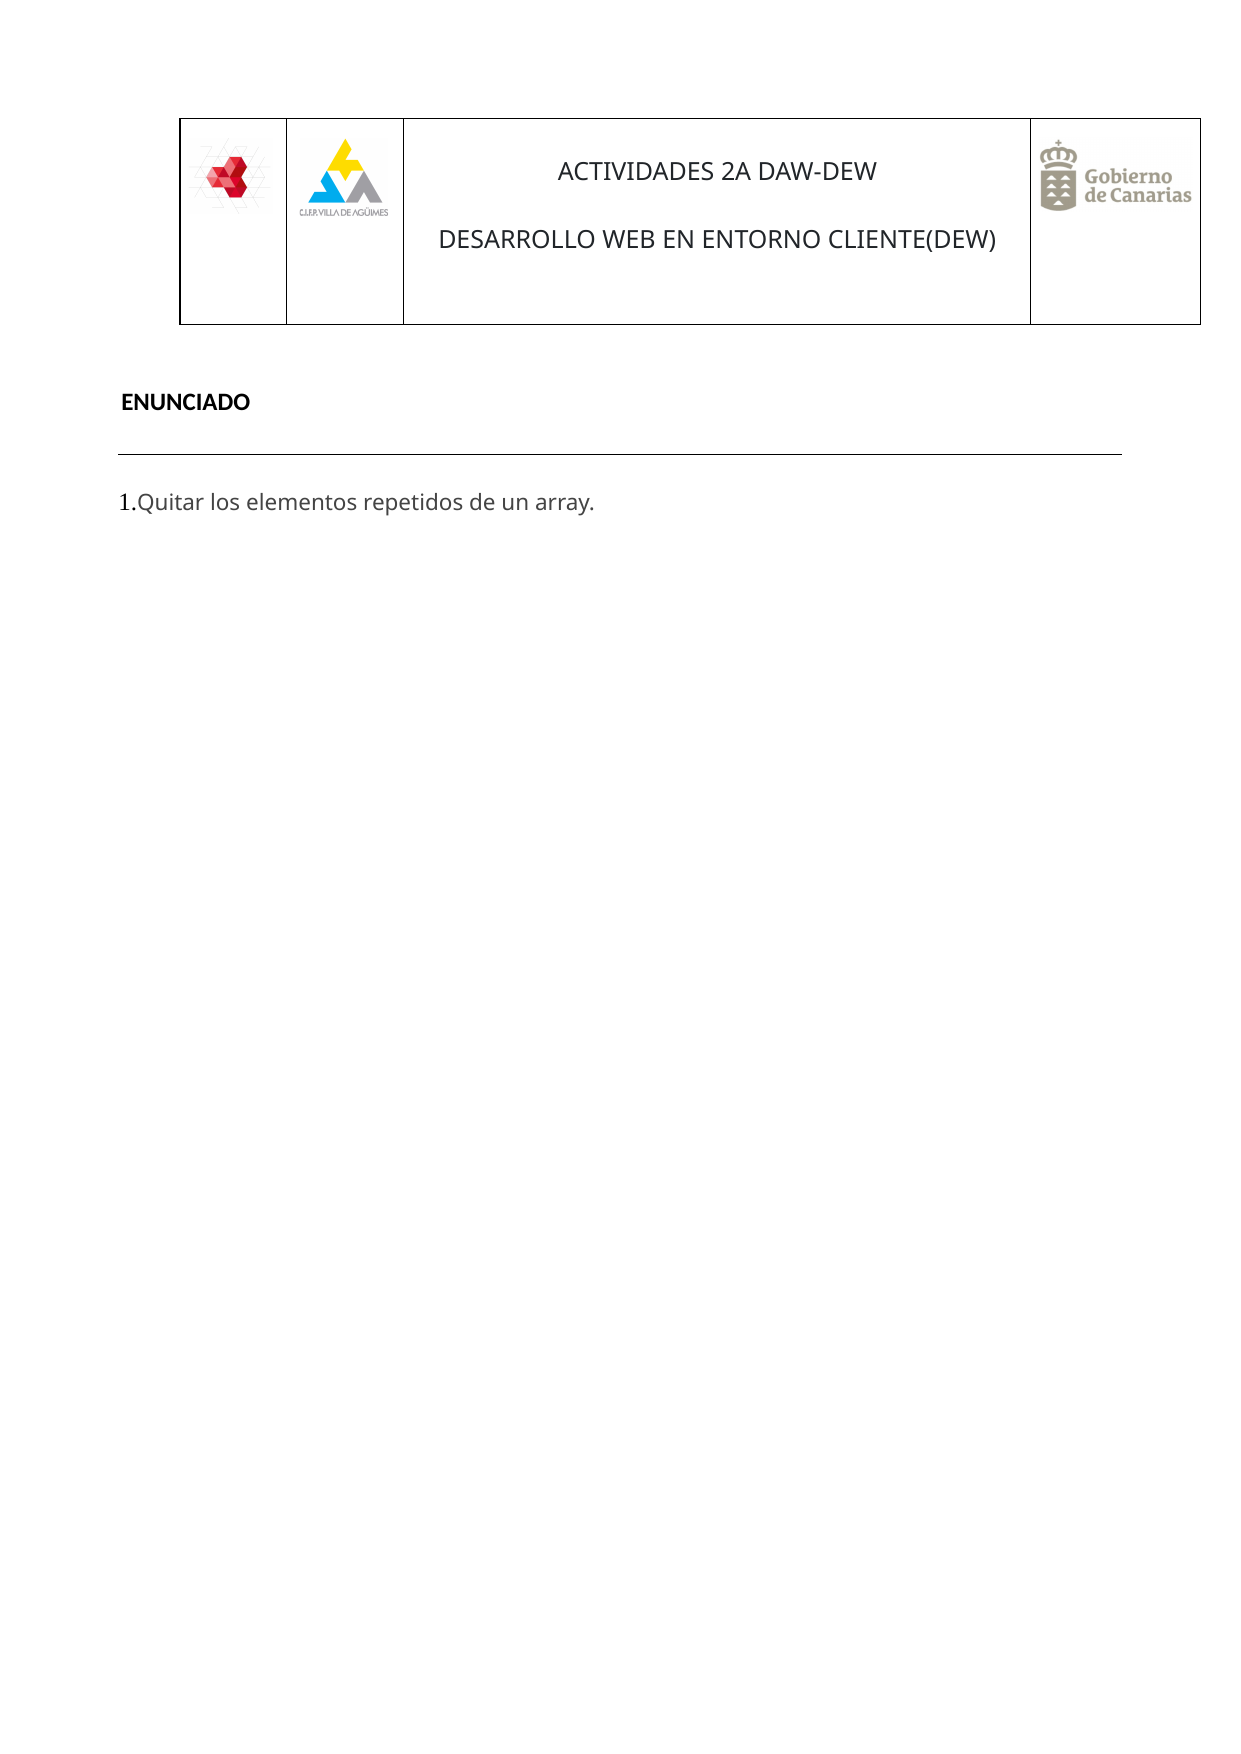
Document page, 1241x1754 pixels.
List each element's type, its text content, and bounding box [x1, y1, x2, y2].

picture [299, 138, 389, 217]
picture [1037, 137, 1193, 212]
picture [187, 138, 273, 214]
text ENUNCIADO [118, 384, 1122, 417]
list Quitar los elementos repetidos de un array. [118, 474, 1122, 521]
